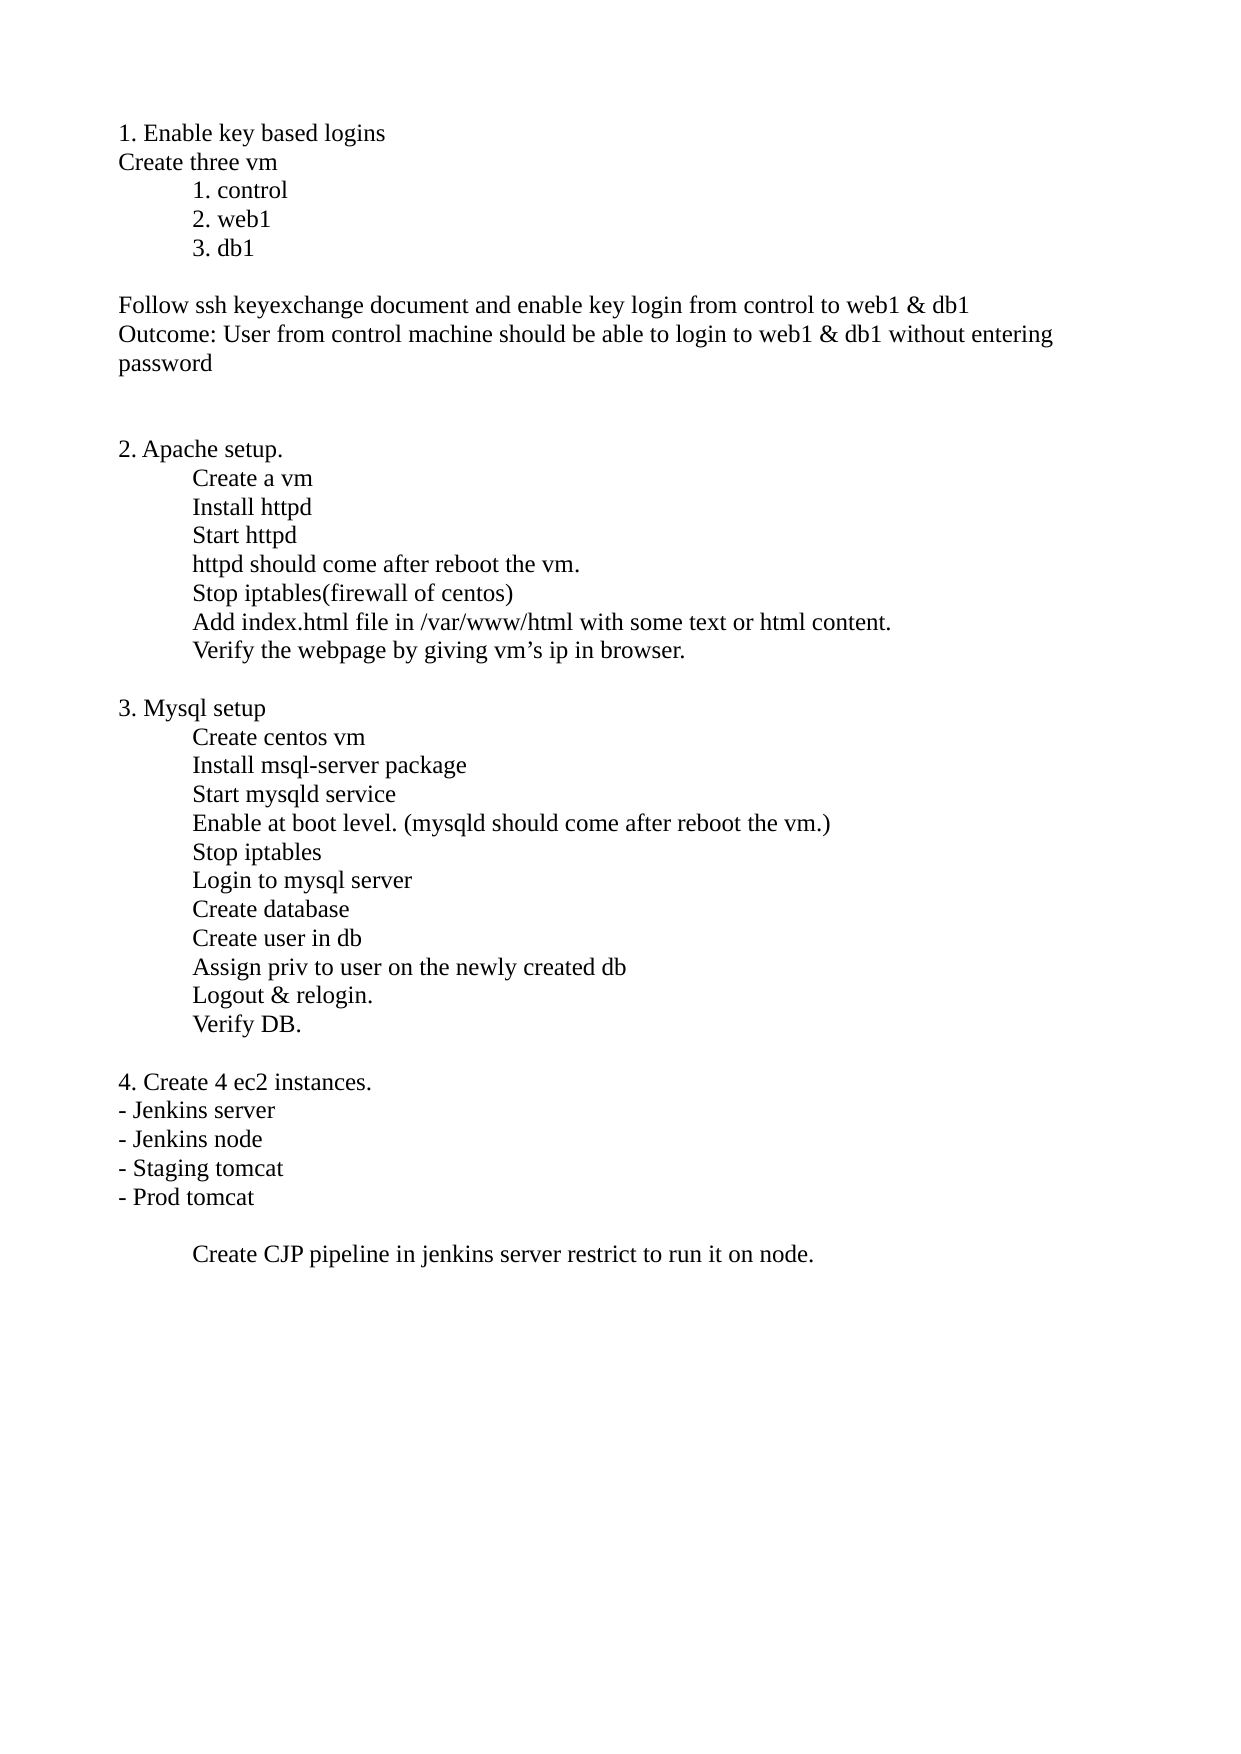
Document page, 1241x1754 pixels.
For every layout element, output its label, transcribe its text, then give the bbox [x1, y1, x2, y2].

text 3. db1 [118, 233, 1122, 262]
text Create three vm [118, 147, 1122, 176]
text Add index.html file in /var/www/html with some text or html content. [118, 607, 1122, 636]
text Follow ssh keyexchange document and enable key login from control to web1 & db1 [118, 291, 1122, 319]
text Start mysqld service [118, 779, 1122, 808]
text Stop iptables [118, 837, 1122, 866]
text Stop iptables(firewall of centos) [118, 578, 1122, 607]
text Login to mysql server [118, 866, 1122, 894]
text Start httpd [118, 521, 1122, 549]
text 4. Create 4 ec2 instances. [118, 1067, 1122, 1096]
text - Jenkins server [118, 1096, 1122, 1124]
text Create database [118, 894, 1122, 923]
text 1. Enable key based logins [118, 118, 1122, 147]
text Install httpd [118, 492, 1122, 521]
text - Prod tomcat [118, 1182, 1122, 1211]
text Enable at boot level. (mysqld should come after reboot the vm.) [118, 808, 1122, 837]
text Verify the webpage by giving vm’s ip in browser. [118, 636, 1122, 664]
text 2. Apache setup. [118, 434, 1122, 463]
text Outcome: User from control machine should be able to login to web1 & db1 without entering password [118, 319, 1122, 377]
text 3. Mysql setup [118, 693, 1122, 722]
text Verify DB. [118, 1009, 1122, 1038]
text Create user in db [118, 923, 1122, 952]
text Logout & relogin. [118, 981, 1122, 1009]
text Create CJP pipeline in jenkins server restrict to run it on node. [118, 1239, 1122, 1268]
text Assign priv to user on the newly created db [118, 952, 1122, 981]
text httpd should come after reboot the vm. [118, 549, 1122, 578]
text Create a vm [118, 463, 1122, 492]
text 1. control [118, 176, 1122, 204]
text - Jenkins node [118, 1124, 1122, 1153]
text Install msql-server package [118, 751, 1122, 779]
text - Staging tomcat [118, 1153, 1122, 1182]
text Create centos vm [118, 722, 1122, 751]
text 2. web1 [118, 204, 1122, 233]
